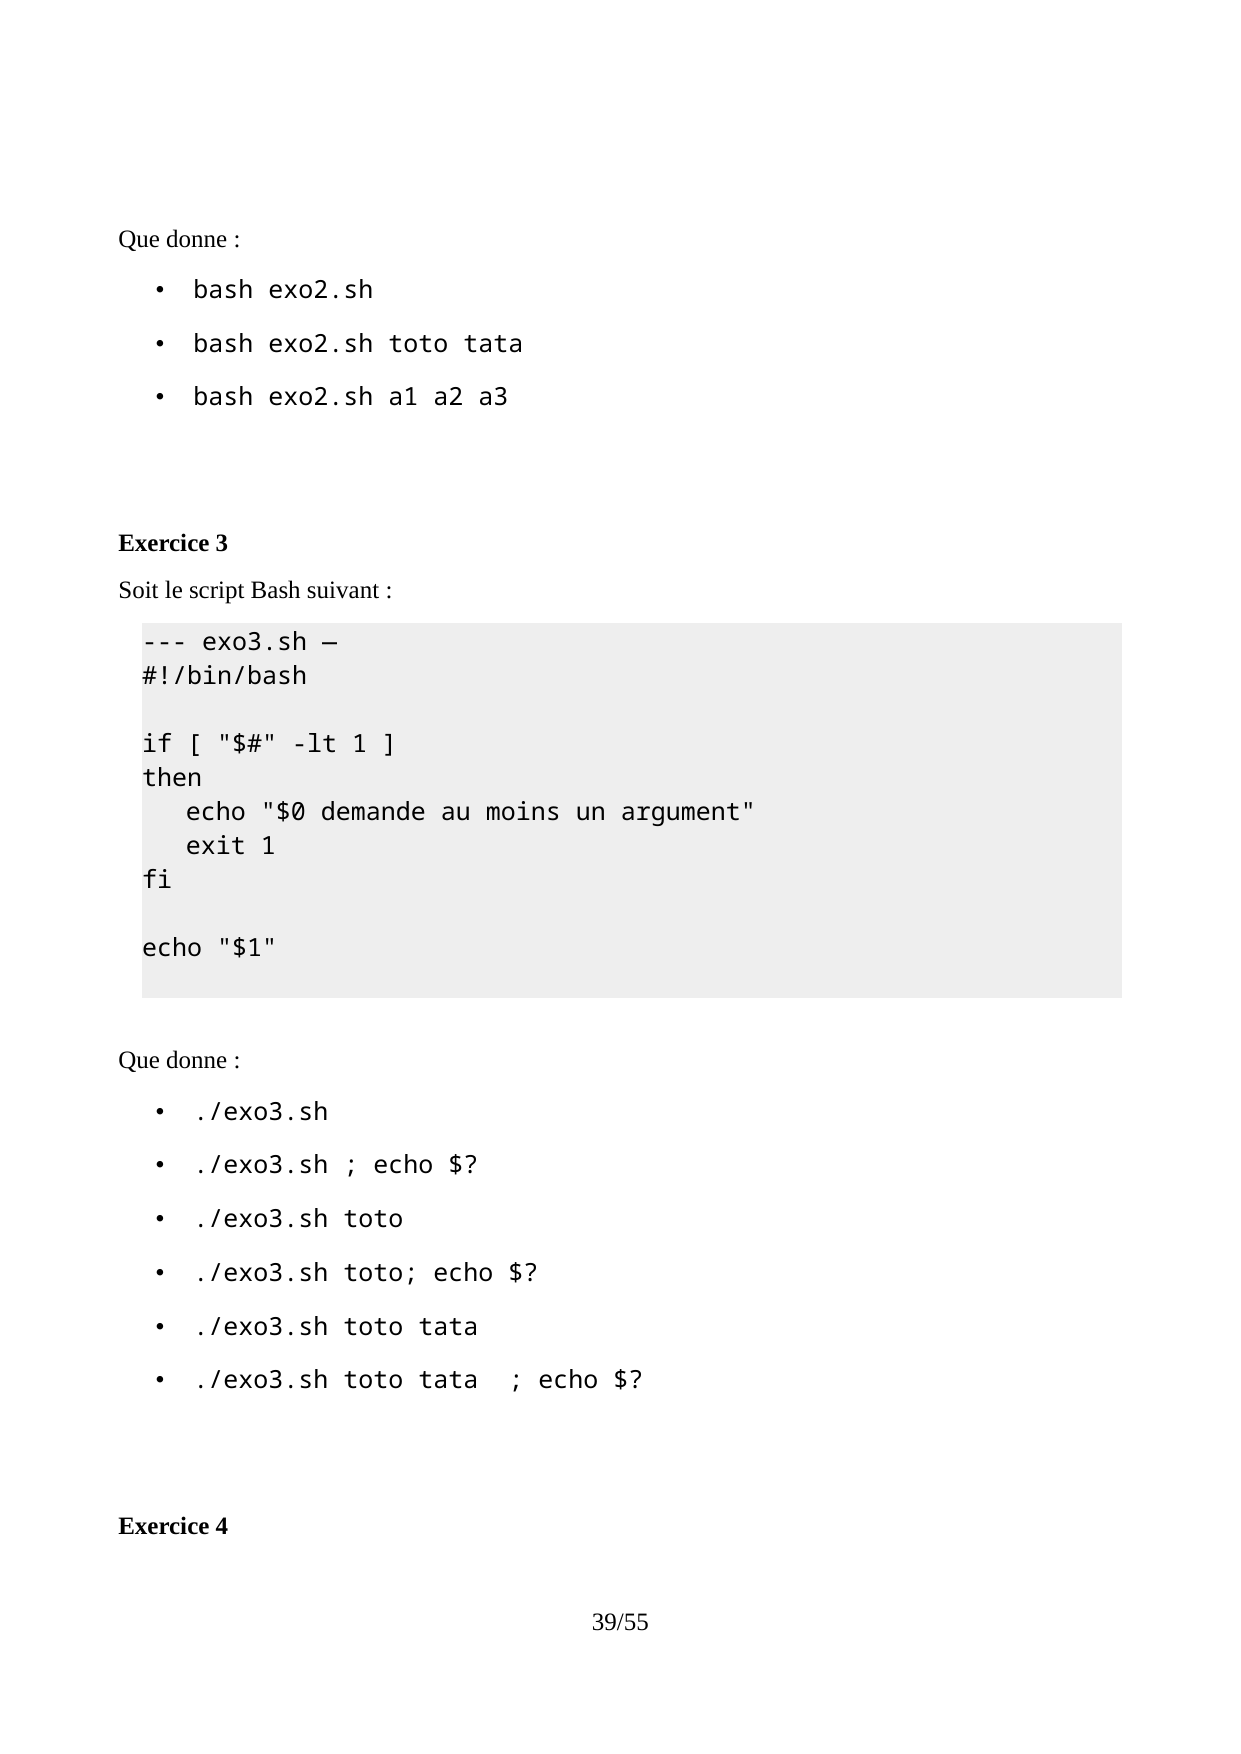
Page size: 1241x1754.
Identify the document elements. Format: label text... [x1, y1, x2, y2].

list ./exo3.sh [156, 1093, 1122, 1127]
text --- exo3.sh — [142, 623, 1122, 657]
list bash exo2.sh a1 a2 a3 [156, 379, 1122, 413]
list ./exo3.sh toto; echo $? [156, 1254, 1122, 1288]
text Que donne : [118, 1046, 1122, 1074]
list ./exo3.sh ; echo $? [156, 1147, 1122, 1181]
list bash exo2.sh toto tata [156, 325, 1122, 359]
list ./exo3.sh toto [156, 1201, 1122, 1235]
list bash exo2.sh [156, 272, 1122, 306]
text Exercice 4 [118, 1511, 1122, 1539]
text Exercice 3 [118, 528, 1122, 557]
text Soit le script Bash suivant : [118, 576, 1122, 604]
text Que donne : [118, 224, 1122, 253]
list ./exo3.sh toto tata [156, 1308, 1122, 1342]
list ./exo3.sh toto tata ; echo $? [156, 1362, 1122, 1396]
text #!/bin/bash if [ "$#" -lt 1 ] then echo "$0 demande au moins un argument" exit 1 fi echo "$1" [142, 657, 1122, 998]
